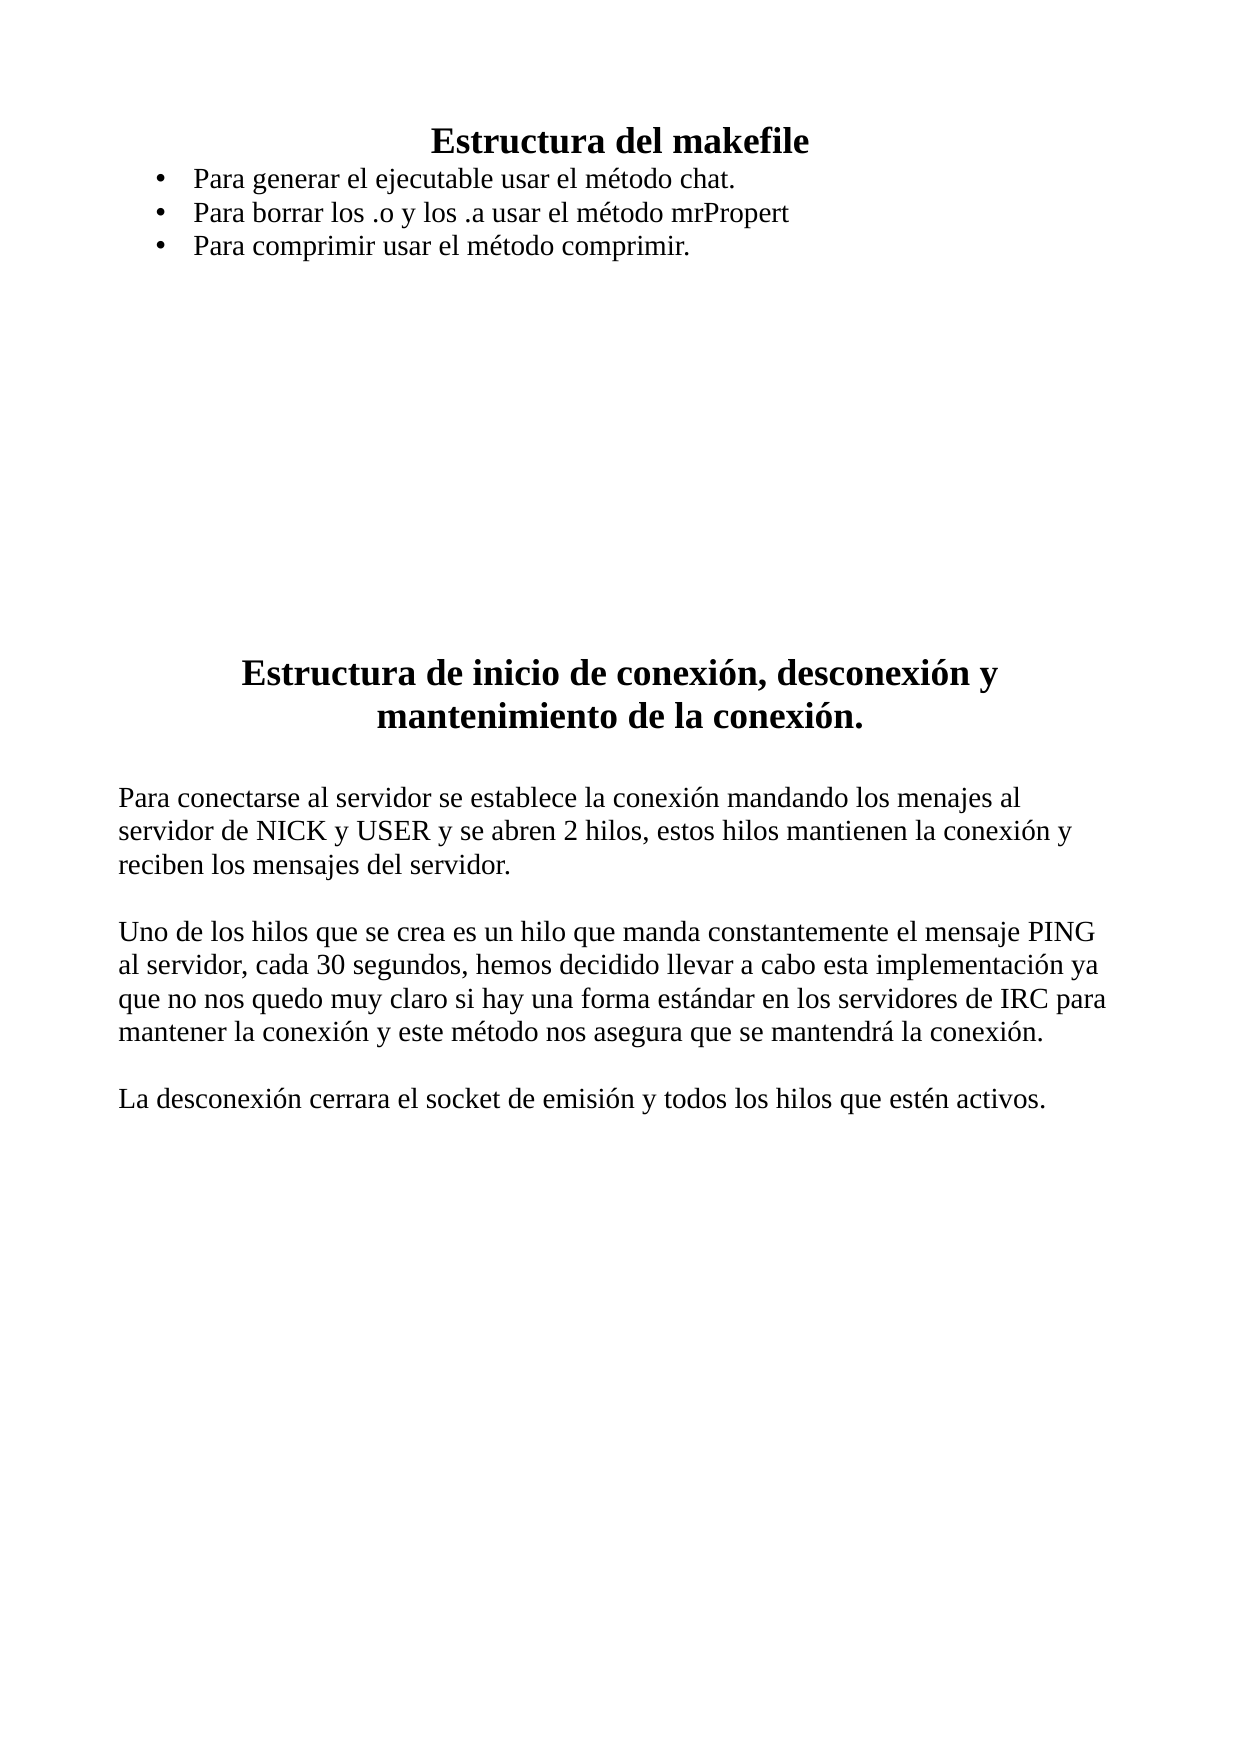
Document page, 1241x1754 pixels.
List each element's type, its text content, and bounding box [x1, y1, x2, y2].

list Para generar el ejecutable usar el método chat. [156, 161, 1122, 195]
text Uno de los hilos que se crea es un hilo que manda constantemente el mensaje PING al servidor, cada 30 segundos, hemos decidido llevar a cabo esta implementación ya que no nos quedo muy claro si hay una forma estándar en los servidores de IRC para mantener la conexión y este método nos asegura que se mantendrá la conexión. [118, 914, 1122, 1048]
text La desconexión cerrara el socket de emisión y todos los hilos que estén activos. [118, 1082, 1122, 1115]
text Para conectarse al servidor se establece la conexión mandando los menajes al servidor de NICK y USER y se abren 2 hilos, estos hilos mantienen la conexión y reciben los mensajes del servidor. [118, 780, 1122, 880]
text Estructura del makefile [118, 118, 1122, 161]
text Estructura de inicio de conexión, desconexión y mantenimiento de la conexión. [118, 650, 1122, 737]
list Para comprimir usar el método comprimir. [156, 228, 1122, 262]
list Para borrar los .o y los .a usar el método mrPropert [156, 195, 1122, 228]
